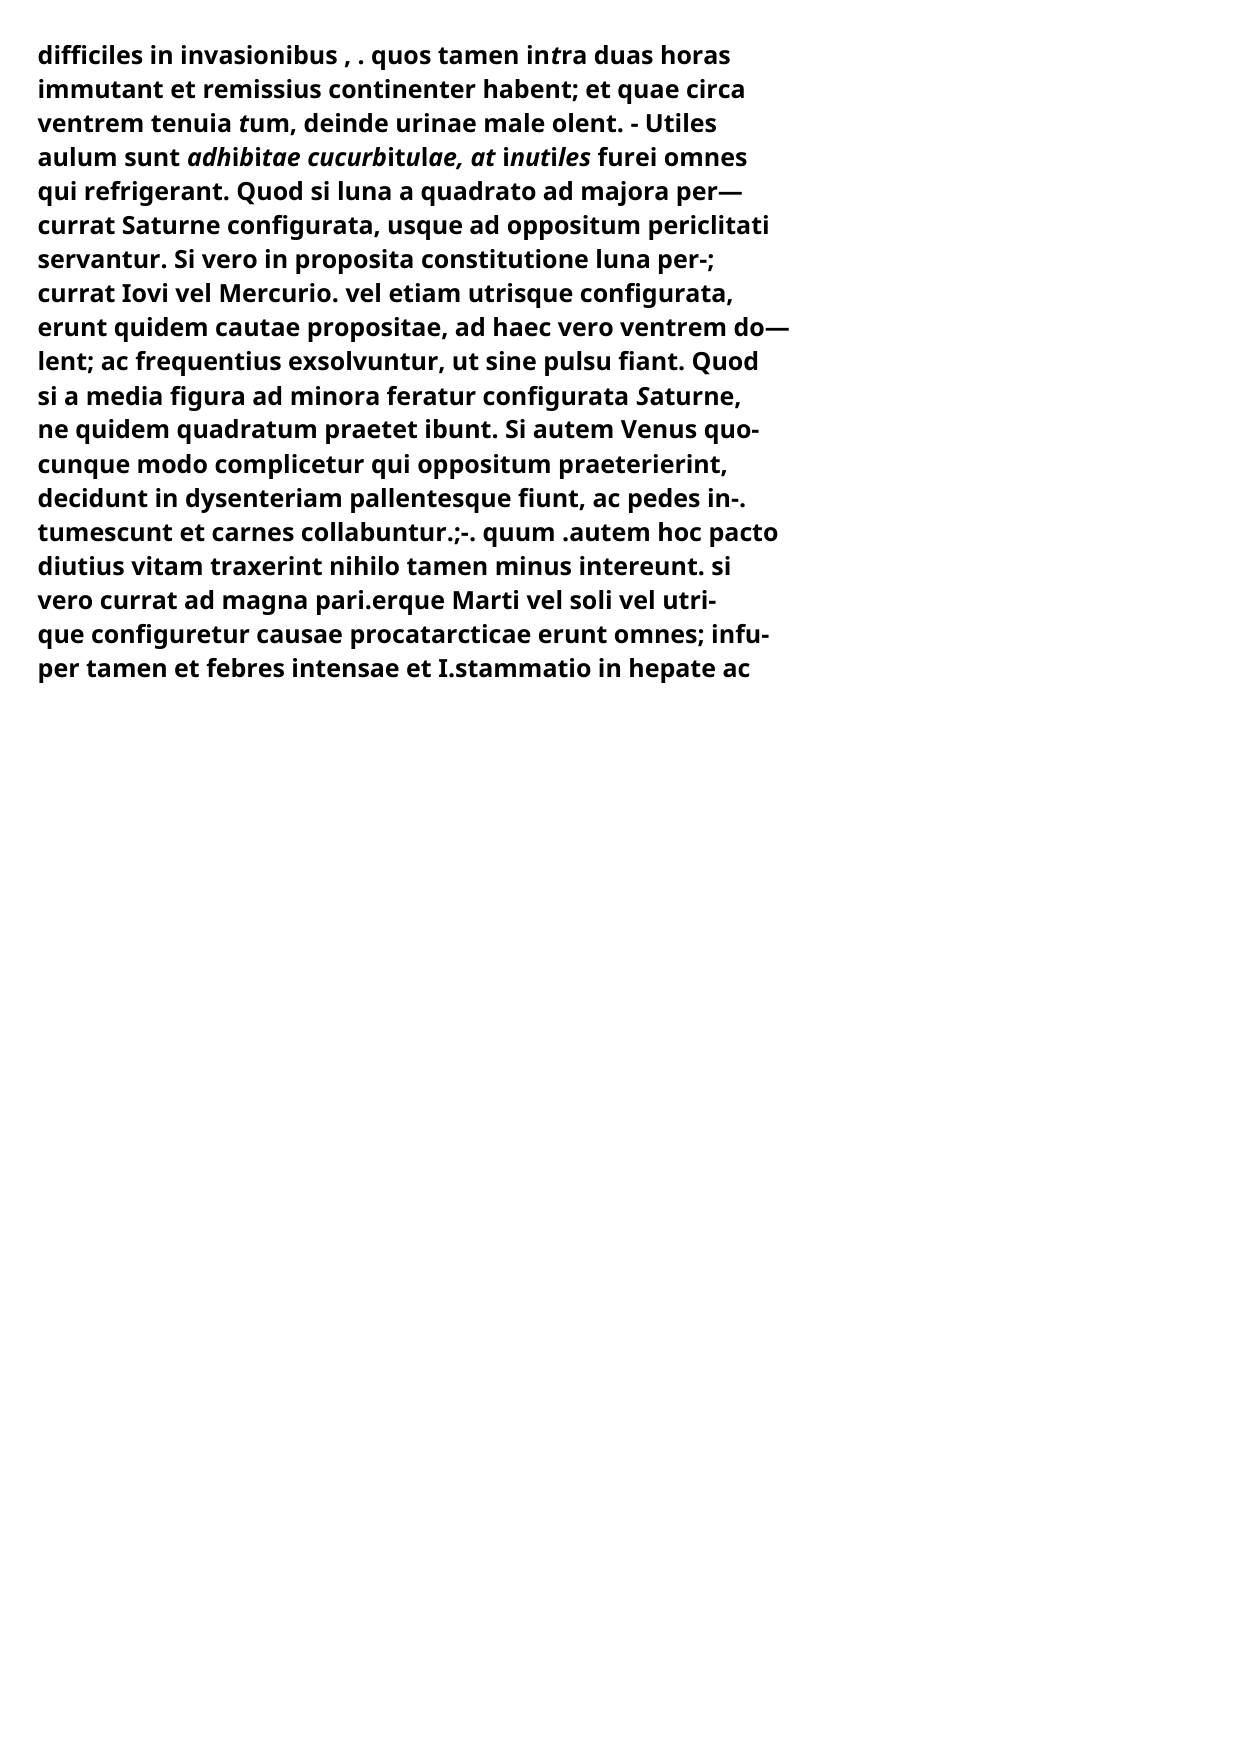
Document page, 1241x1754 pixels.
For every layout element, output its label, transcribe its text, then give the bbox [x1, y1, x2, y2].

text difficiles in invasionibus , . quos tamen intra duas horas immutant et remissius continenter habent; et quae circa ventrem tenuia tum, deinde urinae male olent. - Utiles aulum sunt adhibitae cucurbitulae, at inutiles furei omnes qui refrigerant. Quod si luna a quadrato ad majora per— currat Saturne configurata, usque ad oppositum periclitati servantur. Si vero in proposita constitutione luna per-; currat Iovi vel Mercurio. vel etiam utrisque configurata, erunt quidem cautae propositae, ad haec vero ventrem do— lent; ac frequentius exsolvuntur, ut sine pulsu fiant. Quod si a media figura ad minora feratur configurata Saturne, ne quidem quadratum praetet ibunt. Si autem Venus quo- cunque modo complicetur qui oppositum praeterierint, decidunt in dysenteriam pallentesque fiunt, ac pedes in-. tumescunt et carnes collabuntur.;-. quum .autem hoc pacto diutius vitam traxerint nihilo tamen minus intereunt. si vero currat ad magna pari.erque Marti vel soli vel utri- que configuretur causae procatarcticae erunt omnes; infu- per tamen et febres intensae et I.stammatio in hepate ac [37, 37, 1203, 685]
